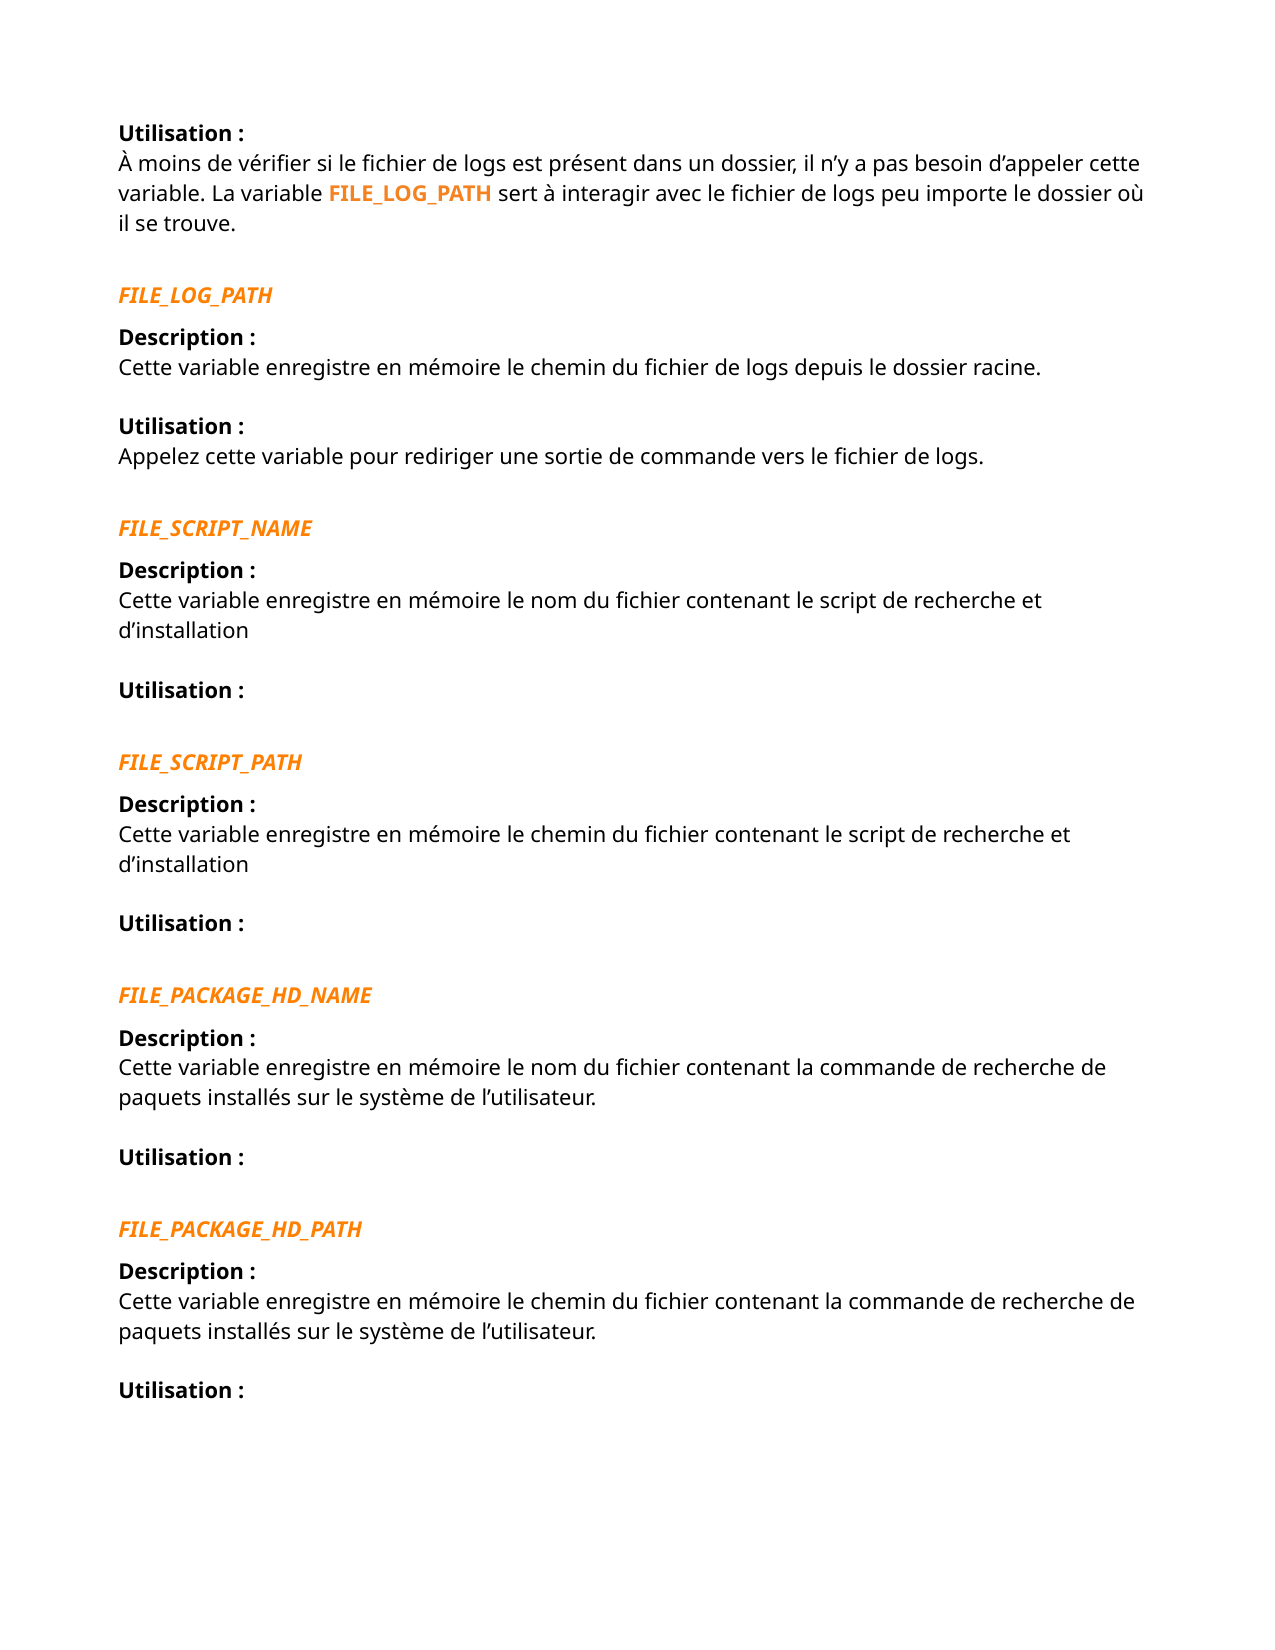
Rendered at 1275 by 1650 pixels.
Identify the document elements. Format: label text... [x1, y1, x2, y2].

text Cette variable enregistre en mémoire le chemin du fichier contenant le script de recherche et d’installation [118, 819, 1157, 878]
text Description : [118, 789, 1157, 819]
text Cette variable enregistre en mémoire le chemin du fichier de logs depuis le dossier racine. [118, 352, 1157, 381]
text Cette variable enregistre en mémoire le chemin du fichier contenant la commande de recherche de paquets installés sur le système de l’utilisateur. [118, 1286, 1157, 1345]
text Utilisation : [118, 411, 1157, 441]
text Description : [118, 1256, 1157, 1286]
subtitle FILE_SCRIPT_NAME [118, 513, 1157, 543]
text Appelez cette variable pour rediriger une sortie de commande vers le fichier de logs. [118, 441, 1157, 471]
subtitle FILE_PACKAGE_HD_PATH [118, 1214, 1157, 1243]
text Description : [118, 555, 1157, 585]
text Utilisation : [118, 118, 1157, 148]
text Cette variable enregistre en mémoire le nom du fichier contenant le script de recherche et d’installation [118, 585, 1157, 645]
text Description : [118, 322, 1157, 352]
text Description : [118, 1022, 1157, 1052]
text Utilisation : [118, 1375, 1157, 1405]
text Utilisation : [118, 908, 1157, 938]
subtitle FILE_LOG_PATH [118, 279, 1157, 309]
text À moins de vérifier si le fichier de logs est présent dans un dossier, il n’y a pas besoin d’appeler cette variable. La variable FILE_LOG_PATH sert à interagir avec le fichier de logs peu importe le dossier où il se trouve. [118, 148, 1157, 237]
subtitle FILE_PACKAGE_HD_NAME [118, 980, 1157, 1010]
text Cette variable enregistre en mémoire le nom du fichier contenant la commande de recherche de paquets installés sur le système de l’utilisateur. [118, 1052, 1157, 1112]
text Utilisation : [118, 674, 1157, 704]
subtitle FILE_SCRIPT_PATH [118, 747, 1157, 776]
text Utilisation : [118, 1142, 1157, 1171]
